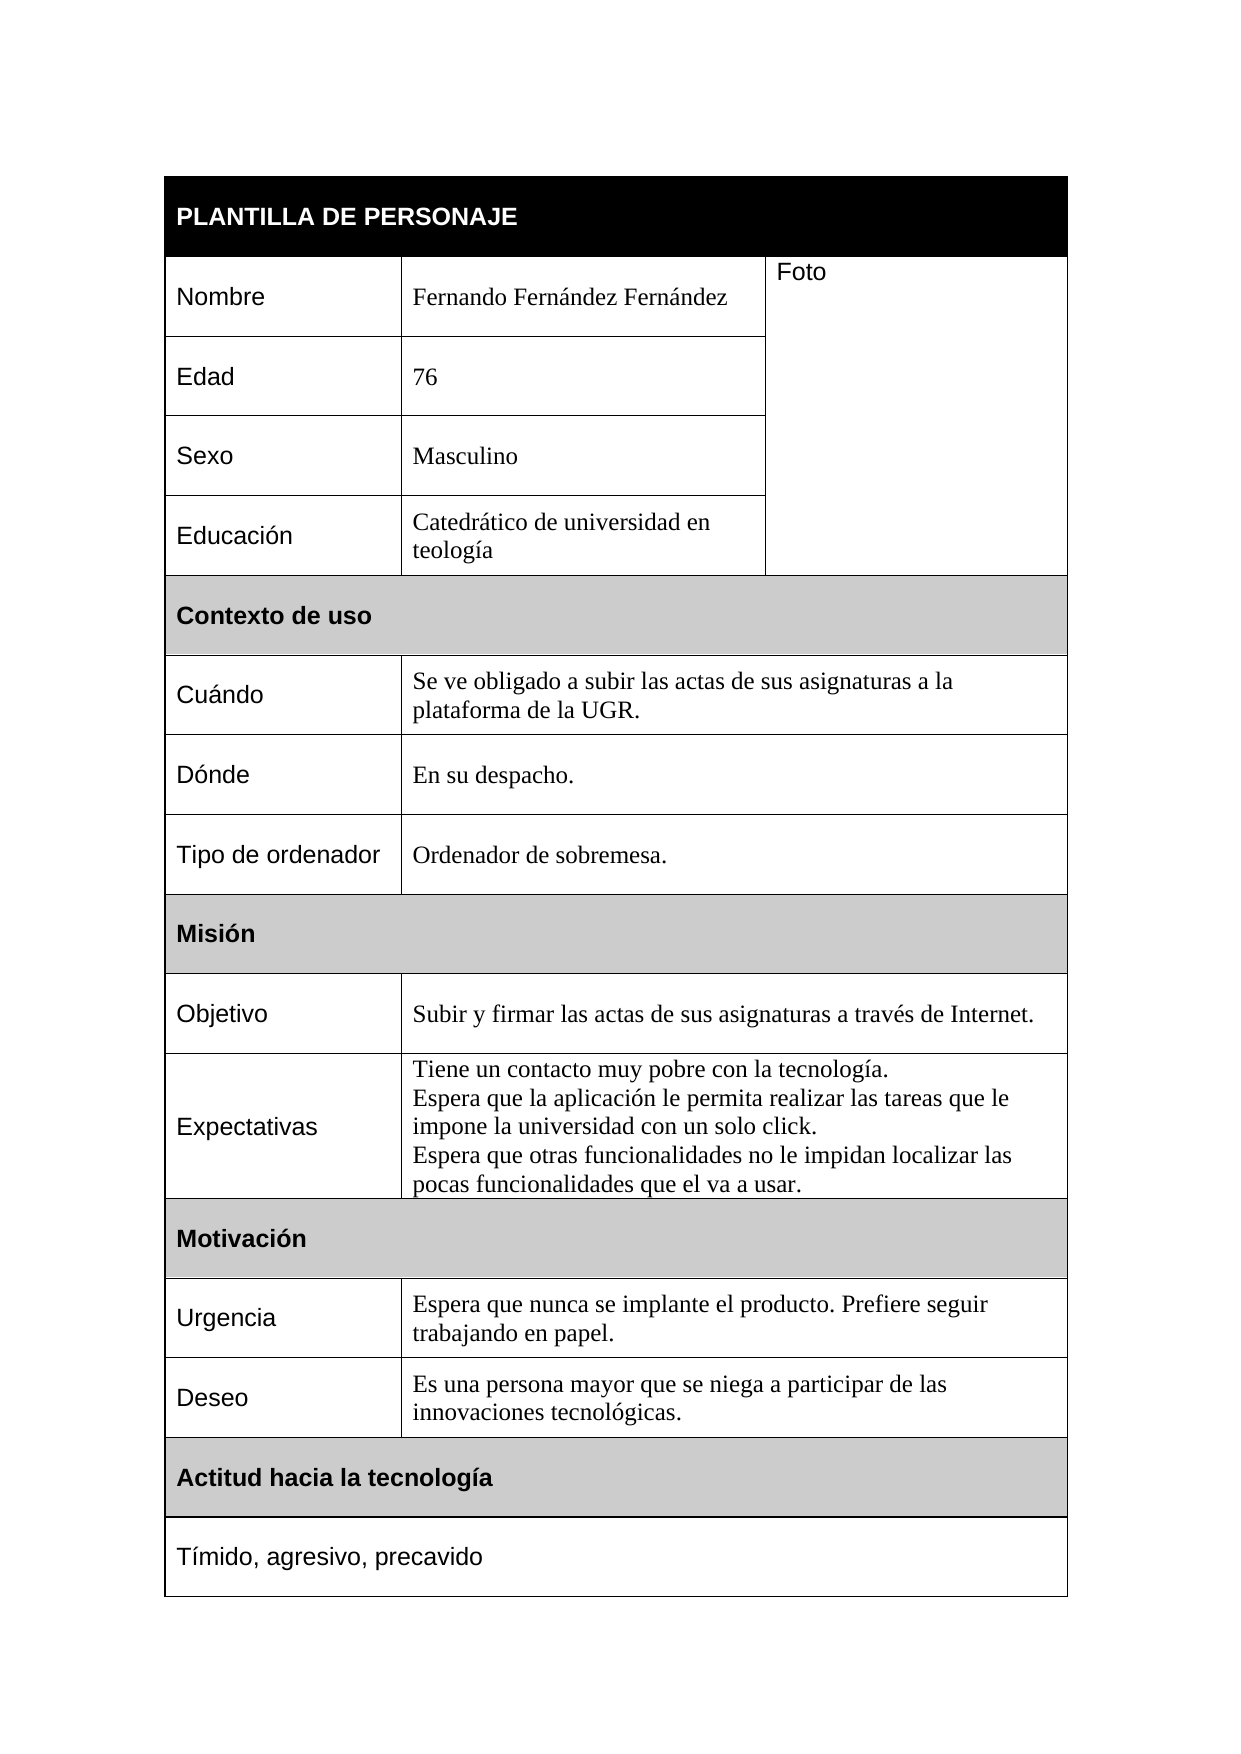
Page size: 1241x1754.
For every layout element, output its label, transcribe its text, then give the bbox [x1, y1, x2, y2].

table_cell Tiene un contacto muy pobre con la tecnología. Espera que la aplicación le permita realizar las tareas que le impone la universidad con un solo click. Espera que otras funcionalidades no le impidan localizar las pocas funcionalidades que el va a usar. [402, 1054, 1067, 1198]
table_cell Contexto de uso [166, 576, 1067, 654]
table_header PLANTILLA DE PERSONAJE [166, 178, 1067, 256]
table_cell Tímido, agresivo, precavido [166, 1518, 1067, 1596]
table_cell Urgencia [166, 1279, 401, 1357]
table_cell Objetivo [166, 974, 401, 1053]
table_cell Es una persona mayor que se niega a participar de las innovaciones tecnológicas. [402, 1358, 1067, 1437]
table_cell Sexo [166, 416, 401, 495]
table_cell Cuándo [166, 656, 401, 734]
table_cell Misión [166, 895, 1067, 973]
table_cell Masculino [402, 416, 765, 495]
table_cell Tipo de ordenador [166, 815, 401, 893]
table_cell Motivación [166, 1199, 1067, 1277]
table_cell Fernando Fernández Fernández [402, 257, 765, 336]
table_cell 76 [402, 337, 765, 415]
table_cell Nombre [166, 257, 401, 336]
table_cell Expectativas [166, 1054, 401, 1198]
table_cell Foto [766, 257, 1067, 575]
table_cell Espera que nunca se implante el producto. Prefiere seguir trabajando en papel. [402, 1279, 1067, 1357]
table_cell Dónde [166, 735, 401, 814]
table_cell En su despacho. [402, 735, 1067, 814]
table_cell Deseo [166, 1358, 401, 1437]
table_cell Ordenador de sobremesa. [402, 815, 1067, 893]
table_cell Edad [166, 337, 401, 415]
table_cell Subir y firmar las actas de sus asignaturas a través de Internet. [402, 974, 1067, 1053]
table_cell Se ve obligado a subir las actas de sus asignaturas a la plataforma de la UGR. [402, 656, 1067, 734]
table_cell Actitud hacia la tecnología [166, 1438, 1067, 1516]
table_cell Catedrático de universidad en teología [402, 496, 765, 575]
table_cell Educación [166, 496, 401, 575]
